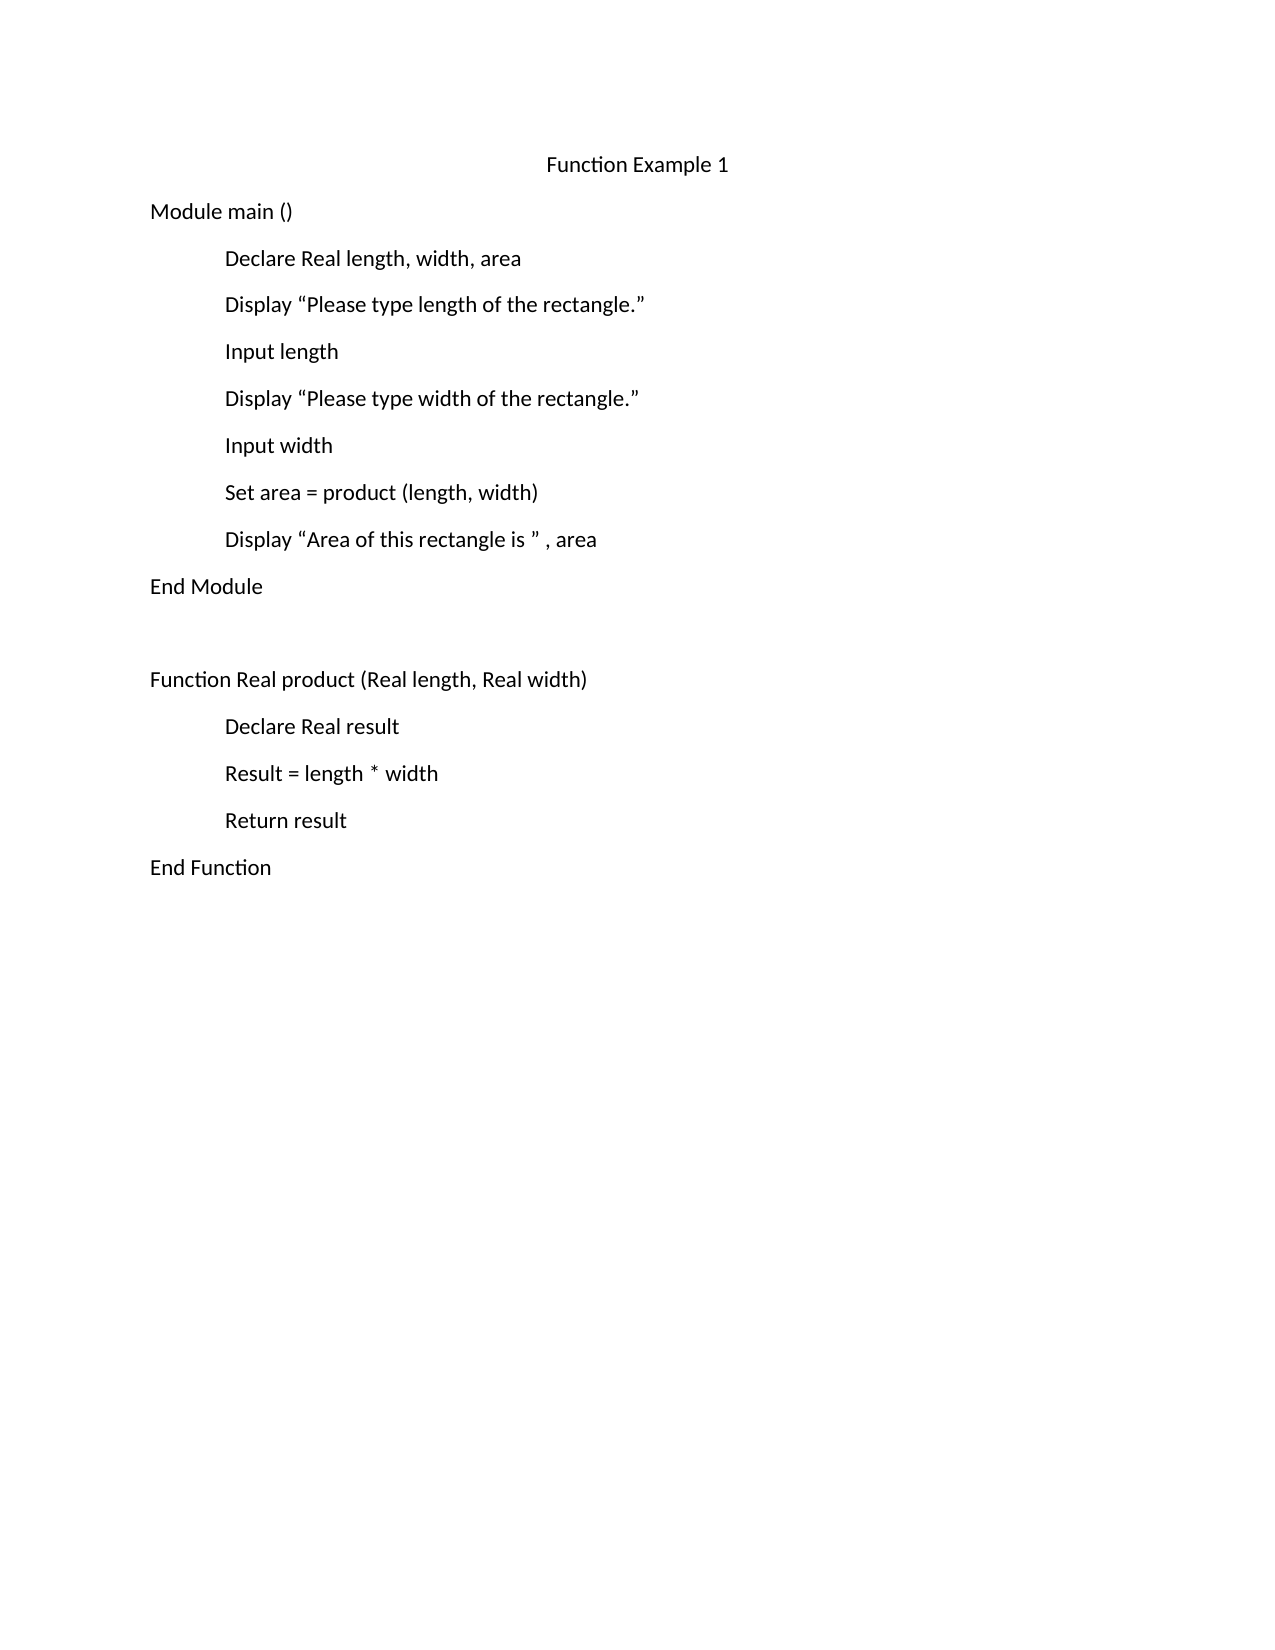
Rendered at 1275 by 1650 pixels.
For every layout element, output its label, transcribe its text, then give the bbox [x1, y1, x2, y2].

text Function Real product (Real length, Real width) [150, 666, 1125, 694]
text Set area = product (length, width) [225, 478, 1125, 506]
text Display “Please type length of the rectangle.” [225, 291, 1125, 319]
text Result = length * width [225, 759, 1125, 787]
text End Module [150, 572, 1125, 600]
text Return result [225, 806, 1125, 834]
text Module main () [150, 197, 1125, 225]
text Input width [225, 431, 1125, 459]
text Input length [225, 337, 1125, 366]
text Declare Real result [225, 712, 1125, 741]
text Display “Please type width of the rectangle.” [225, 384, 1125, 412]
text Function Example 1 [150, 150, 1125, 178]
text Display “Area of this rectangle is ” , area [225, 525, 1125, 553]
text Declare Real length, width, area [225, 244, 1125, 272]
text End Function [150, 853, 1125, 911]
